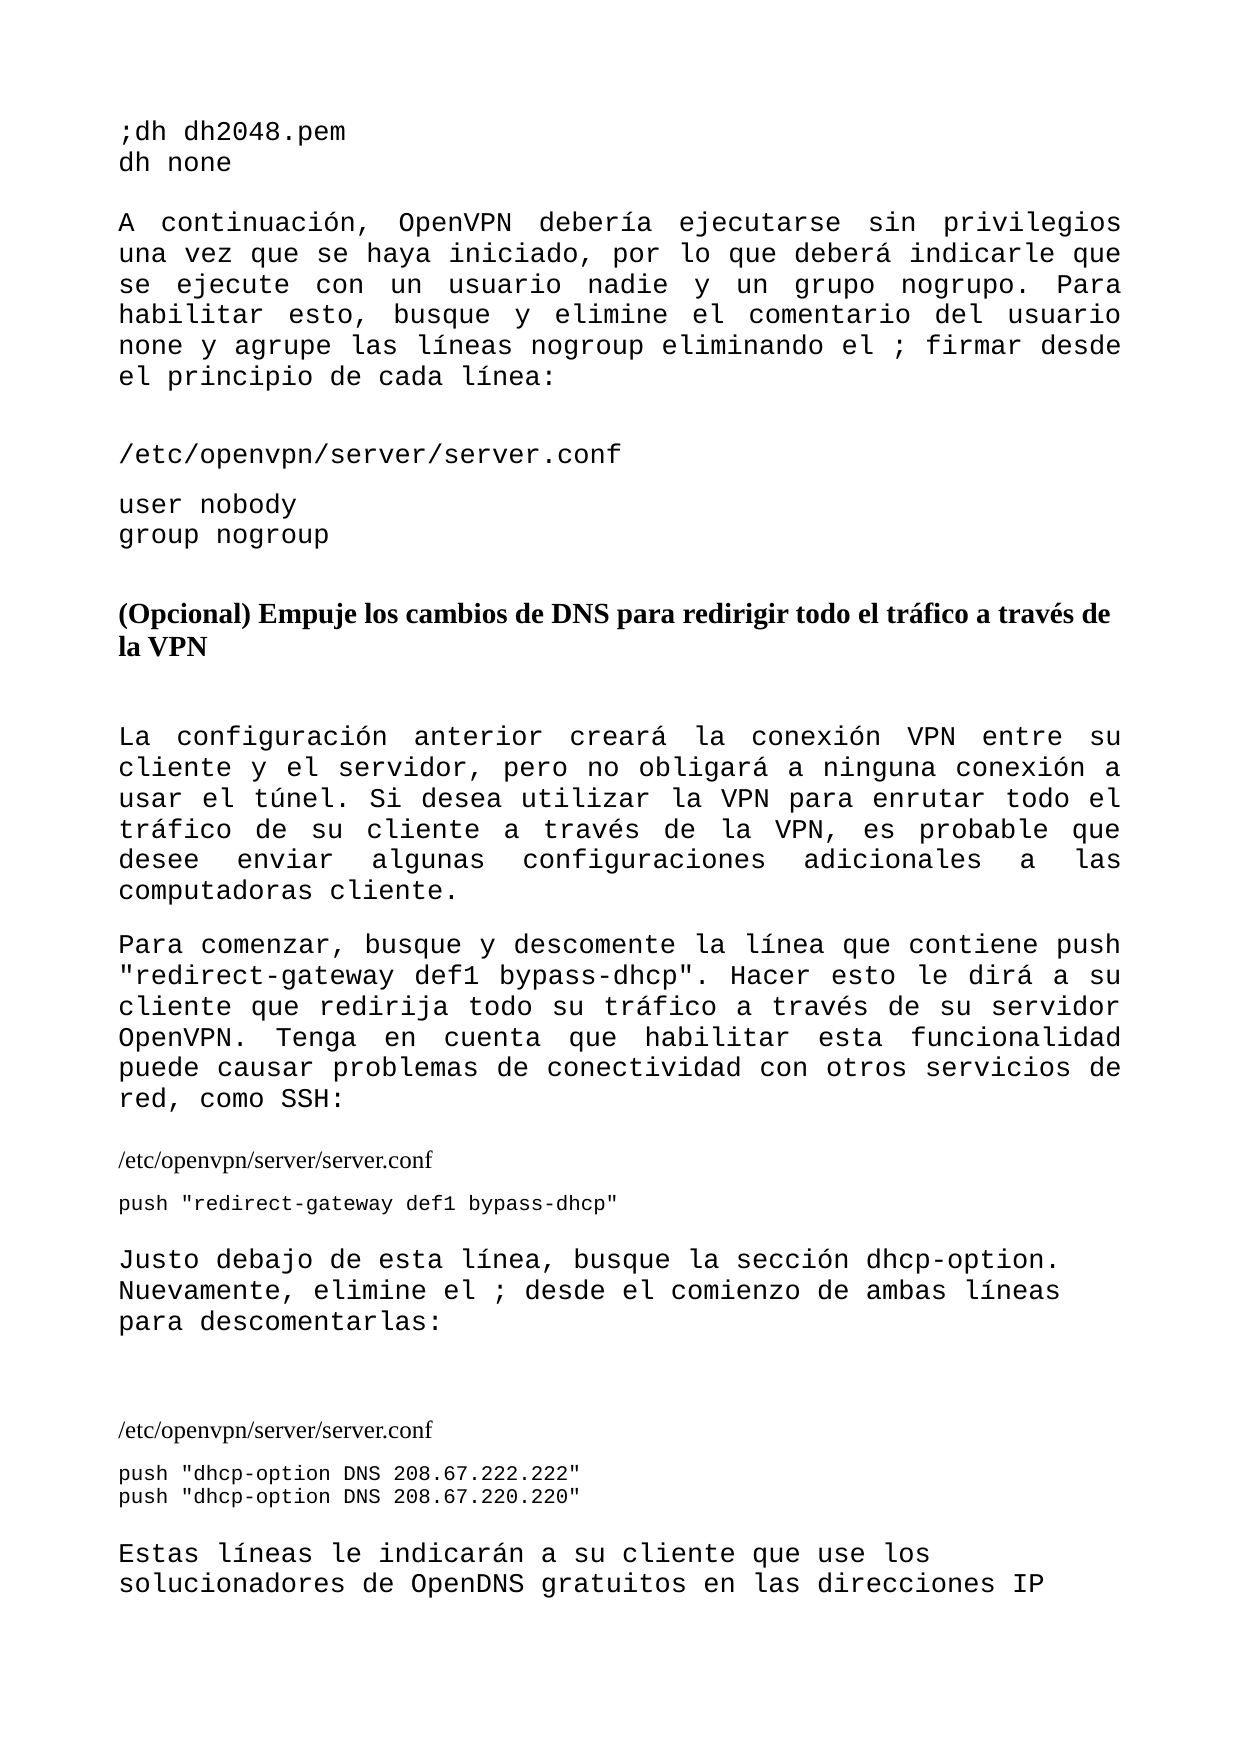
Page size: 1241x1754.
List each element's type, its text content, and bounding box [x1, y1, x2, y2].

text user nobody [118, 491, 1122, 521]
text Para comenzar, busque y descomente la línea que contiene push "redirect-gateway def1 bypass-dhcp". Hacer esto le dirá a su cliente que redirija todo su tráfico a través de su servidor OpenVPN. Tenga en cuenta que habilitar esta funcionalidad puede causar problemas de conectividad con otros servicios de red, como SSH: [118, 931, 1122, 1116]
text push "dhcp-option DNS 208.67.220.220" [118, 1486, 1122, 1510]
text push "dhcp-option DNS 208.67.222.222" [118, 1463, 1122, 1486]
text group nogroup [118, 521, 1122, 552]
text /etc/openvpn/server/server.conf [118, 441, 1122, 471]
subtitle (Opcional) Empuje los cambios de DNS para redirigir todo el tráfico a través de la VPN [118, 596, 1122, 663]
text dh none [118, 149, 1122, 179]
text Estas líneas le indicarán a su cliente que use los solucionadores de OpenDNS gratuitos en las direcciones IP [118, 1539, 1122, 1601]
text /etc/openvpn/server/server.conf [118, 1415, 1122, 1444]
text /etc/openvpn/server/server.conf [118, 1145, 1122, 1174]
text Justo debajo de esta línea, busque la sección dhcp-option. Nuevamente, elimine el ; desde el comienzo de ambas líneas para descomentarlas: [118, 1246, 1122, 1338]
text push "redirect-gateway def1 bypass-dhcp" [118, 1193, 1122, 1216]
text A continuación, OpenVPN debería ejecutarse sin privilegios una vez que se haya iniciado, por lo que deberá indicarle que se ejecute con un usuario nadie y un grupo nogrupo. Para habilitar esto, busque y elimine el comentario del usuario none y agrupe las líneas nogroup eliminando el ; firmar desde el principio de cada línea: [118, 209, 1122, 393]
text La configuración anterior creará la conexión VPN entre su cliente y el servidor, pero no obligará a ninguna conexión a usar el túnel. Si desea utilizar la VPN para enrutar todo el tráfico de su cliente a través de la VPN, es probable que desee enviar algunas configuraciones adicionales a las computadoras cliente. [118, 723, 1122, 908]
text ;dh dh2048.pem [118, 118, 1122, 149]
